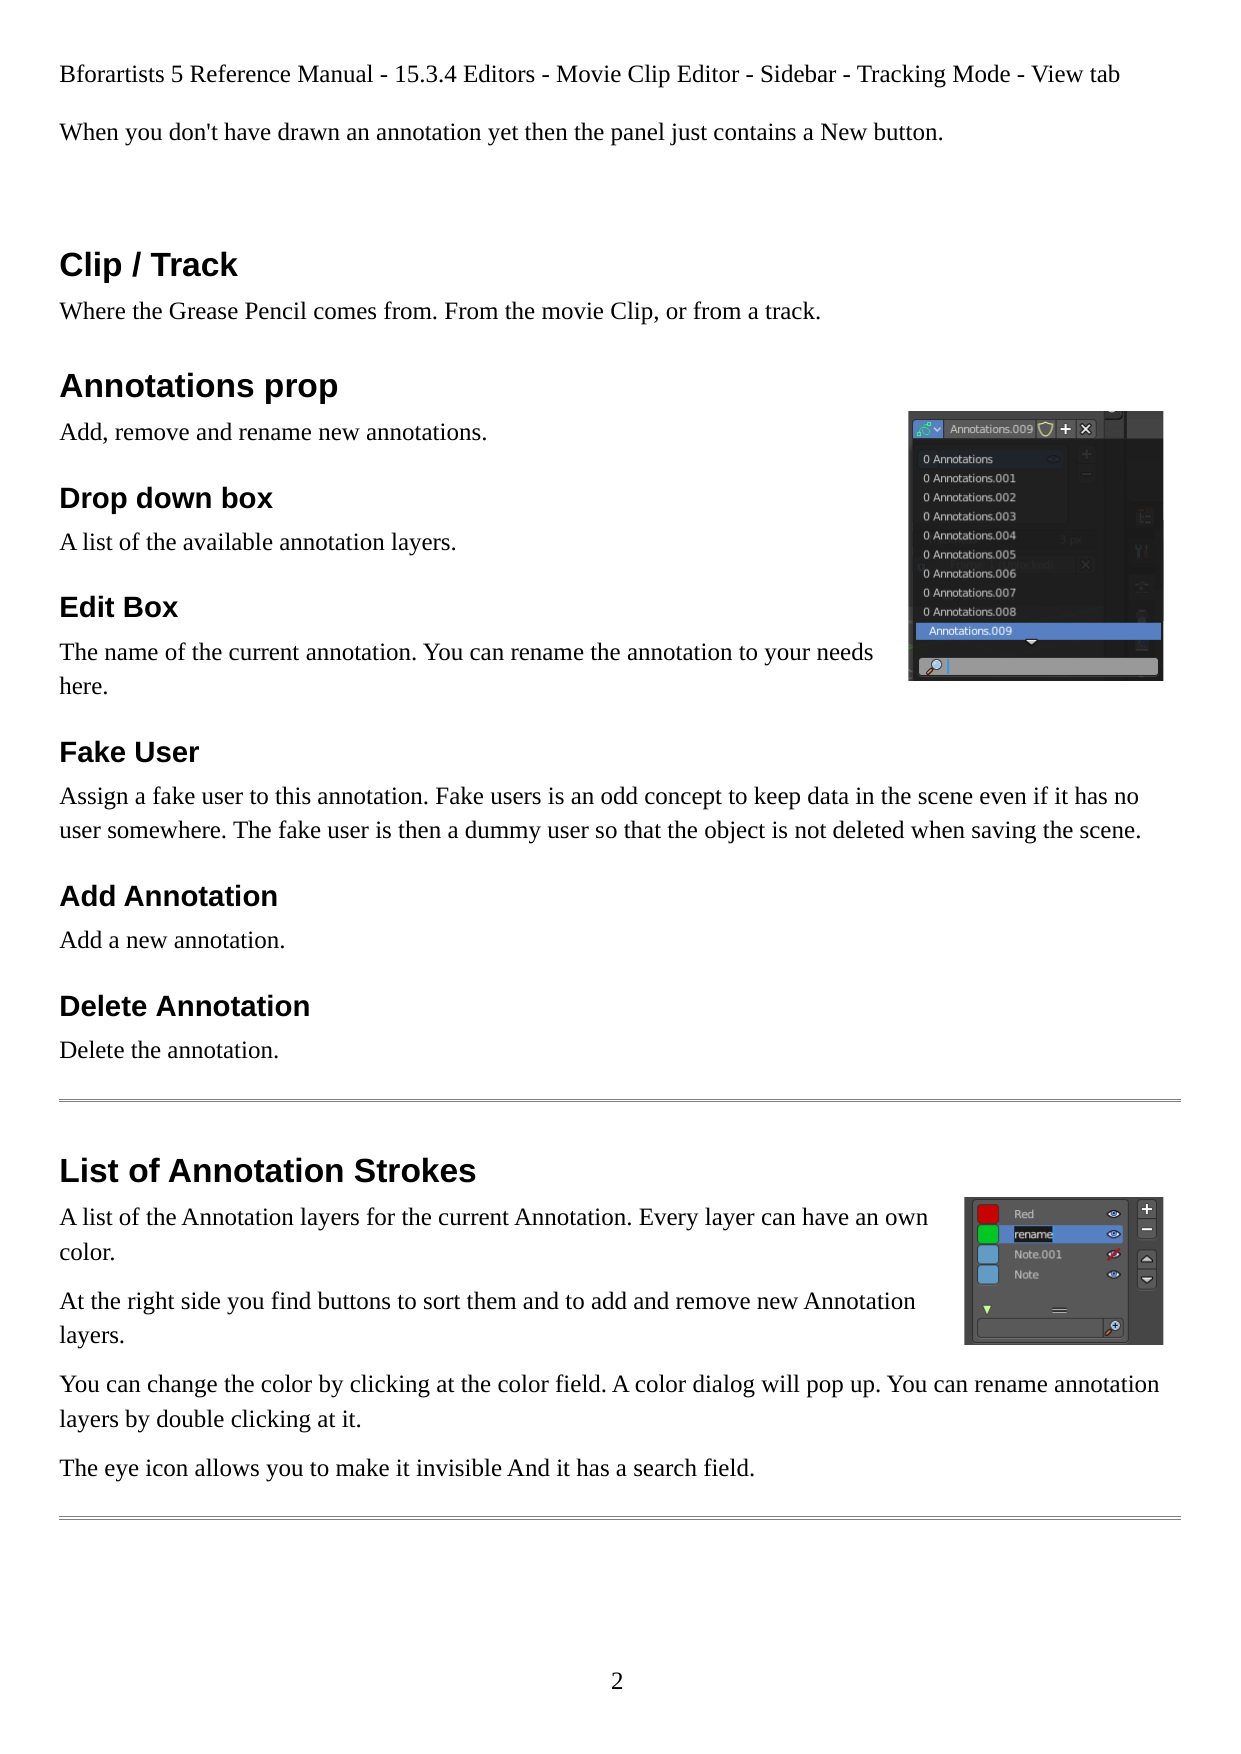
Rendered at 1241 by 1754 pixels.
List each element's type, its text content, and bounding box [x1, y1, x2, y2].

picture [964, 1197, 1164, 1345]
subtitle [1164, 481, 1181, 514]
text The name of the current annotation. You can rename the annotation to your needs here. [59, 637, 1181, 700]
text Where the Grease Pencil comes from. From the movie Clip, or from a track. [59, 296, 1181, 324]
text When you don't have drawn an annotation yet then the panel just contains a New button. [59, 117, 1181, 146]
subtitle [1164, 590, 1181, 624]
text Delete the annotation. [59, 1035, 1181, 1064]
text At the right side you find buttons to sort them and to add and remove new Annotation layers. [59, 1286, 1181, 1349]
text A list of the available annotation layers. [59, 527, 908, 556]
text The eye icon allows you to make it invisible And it has a search field. [59, 1453, 1181, 1482]
text Assign a fake user to this annotation. Fake users is an odd concept to keep data in the scene even if it has no user somewhere. The fake user is then a dummy user so that the object is not deleted when saving the scene. [59, 781, 1181, 844]
text You can change the color by clicking at the color field. A color dialog will pop up. You can rename annotation layers by double clicking at it. [59, 1369, 1181, 1433]
text Add, remove and rename new annotations. [59, 417, 908, 446]
subtitle Clip / Track [59, 245, 1181, 283]
text A list of the Annotation layers for the current Annotation. Every layer can have an own color. [59, 1202, 964, 1266]
subtitle Edit Box [59, 590, 908, 624]
picture [908, 411, 1164, 681]
text Add a new annotation. [59, 925, 1181, 954]
subtitle Fake User [59, 735, 1181, 768]
subtitle Drop down box [59, 481, 908, 514]
subtitle Annotations prop [59, 366, 1181, 404]
subtitle Add Annotation [59, 879, 1181, 913]
subtitle Delete Annotation [59, 989, 1181, 1023]
subtitle List of Annotation Strokes [59, 1151, 1181, 1190]
